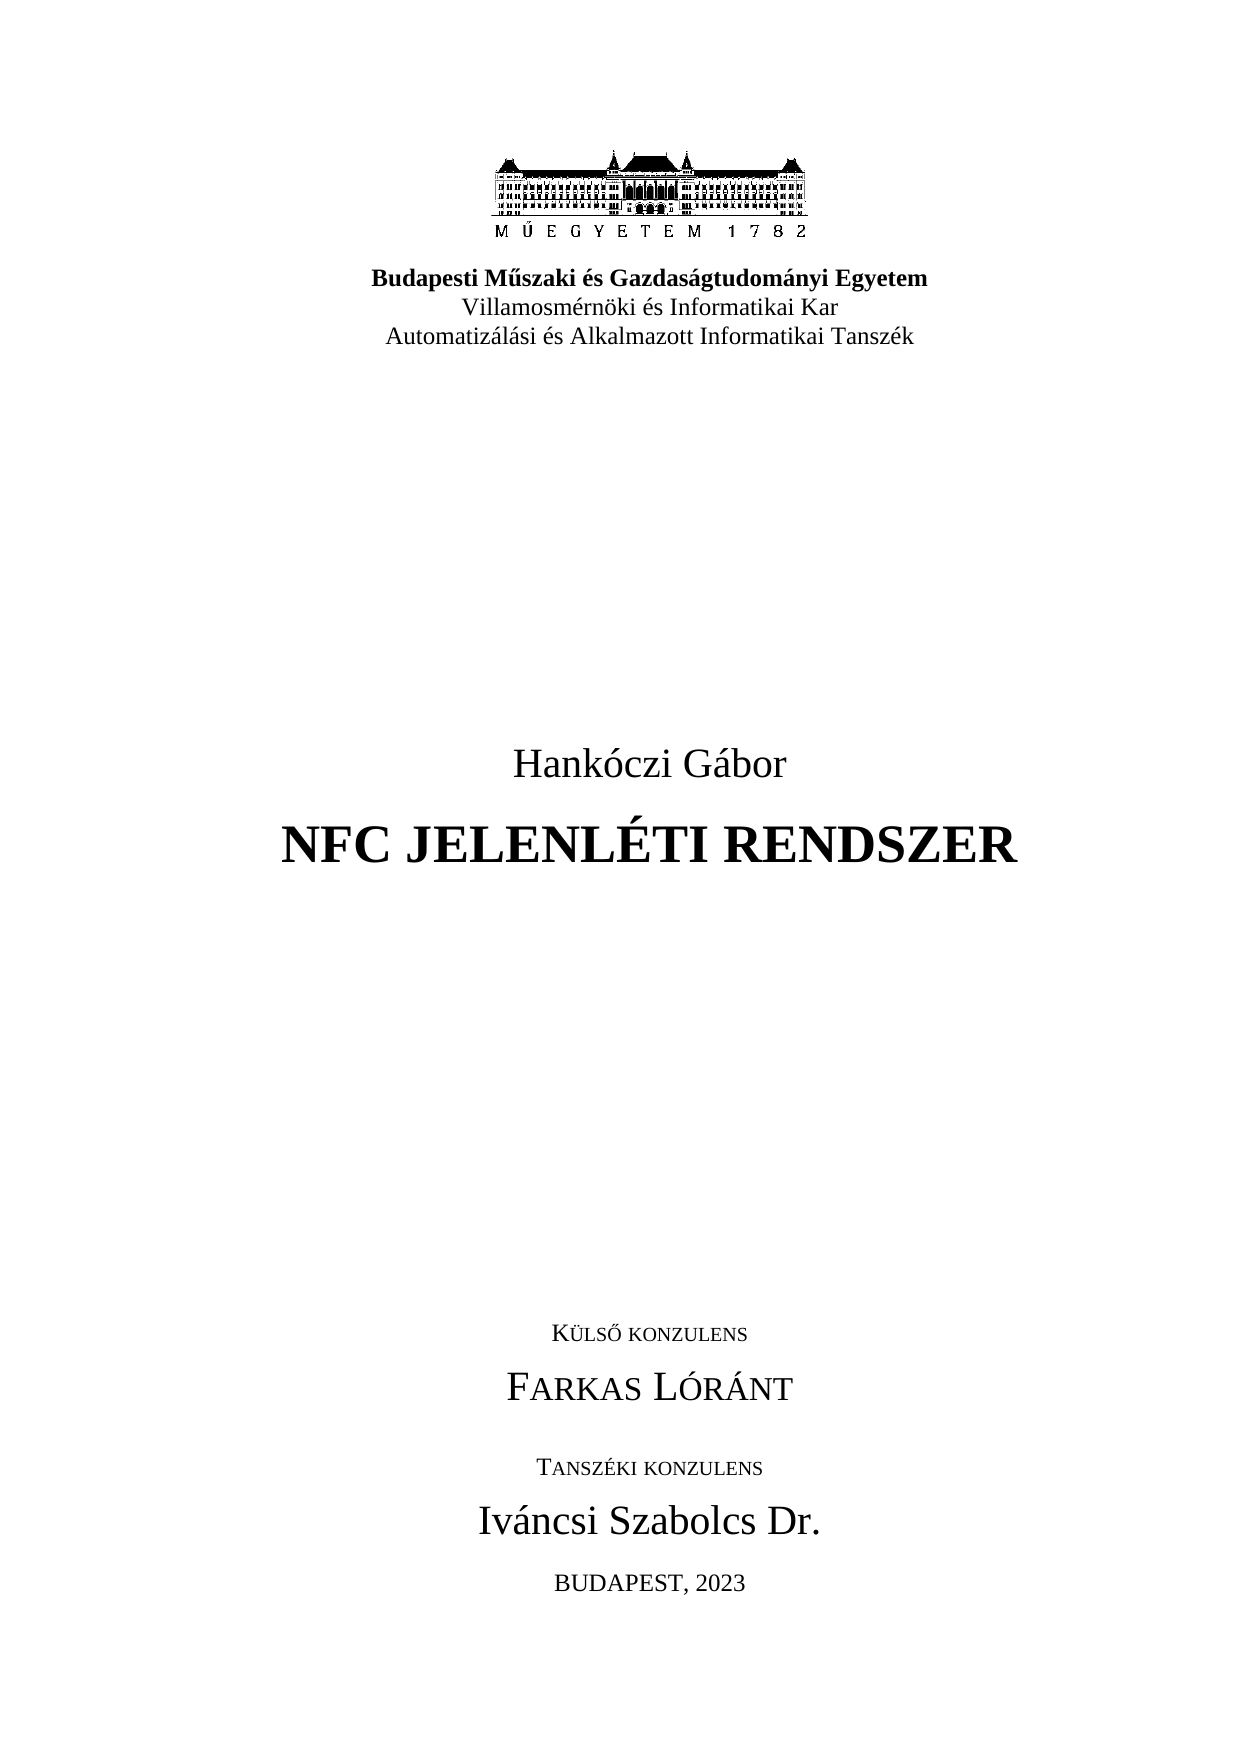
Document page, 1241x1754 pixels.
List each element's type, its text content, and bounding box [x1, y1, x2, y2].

text BUDAPEST, 2023 [207, 1568, 1092, 1597]
text Farkas Lóránt [207, 1361, 1092, 1409]
text Automatizálási és Alkalmazott Informatikai Tanszék [207, 321, 1092, 349]
title NFC Jelenléti rendszer [207, 812, 1092, 874]
text Külső konzulens [207, 1318, 1092, 1347]
text Budapesti Műszaki és Gazdaságtudományi Egyetem [207, 263, 1092, 292]
text Villamosmérnöki és Informatikai Kar [207, 292, 1092, 321]
picture [491, 147, 808, 237]
text Tanszéki konzulens [207, 1452, 1092, 1481]
text Iváncsi Szabolcs Dr. [207, 1495, 1092, 1543]
text Hankóczi Gábor [207, 739, 1092, 787]
